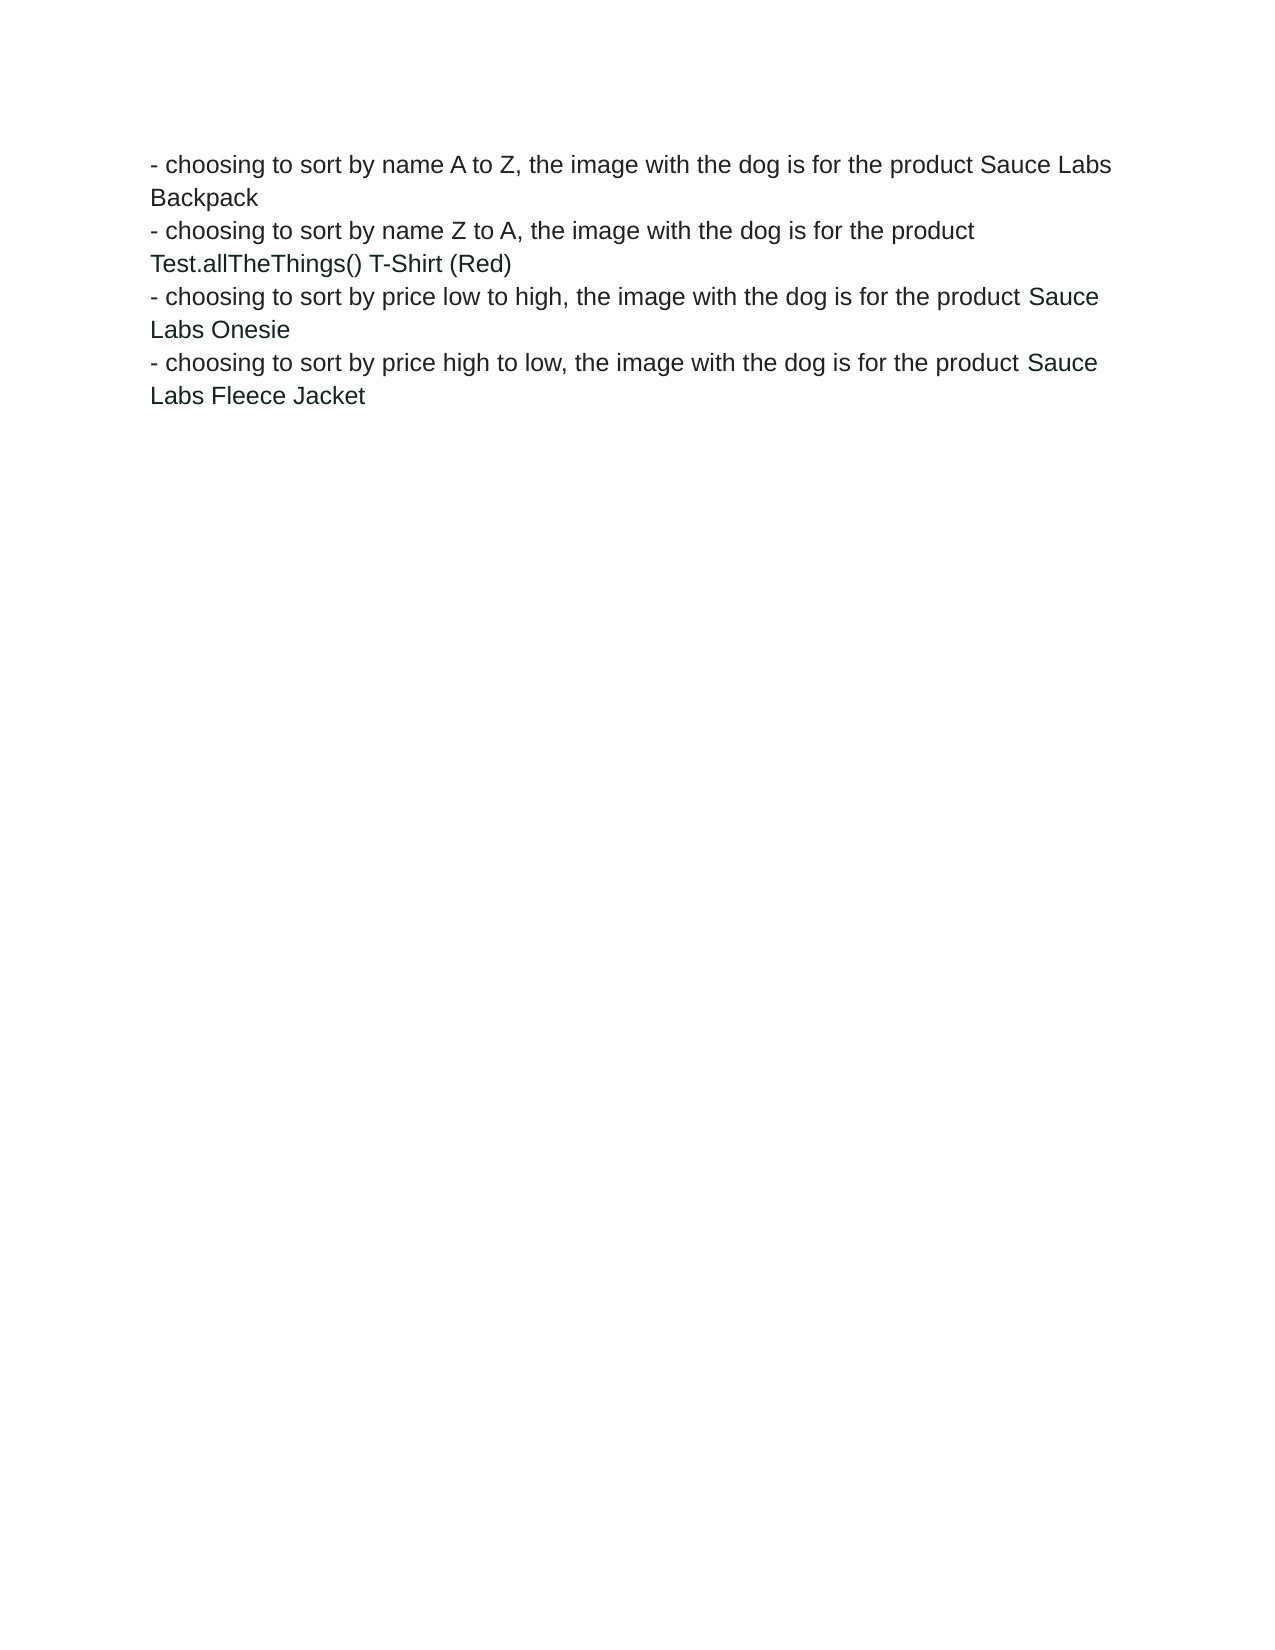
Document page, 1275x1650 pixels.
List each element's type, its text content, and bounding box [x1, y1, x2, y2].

text - choosing to sort by name A to Z, the image with the dog is for the product Sauce Labs Backpack [150, 150, 1125, 212]
text - choosing to sort by name Z to A, the image with the dog is for the product Test.allTheThings() T-Shirt (Red) [150, 216, 1125, 278]
text - choosing to sort by price high to low, the image with the dog is for the product Sauce Labs Fleece Jacket [150, 348, 1125, 410]
text - choosing to sort by price low to high, the image with the dog is for the product Sauce Labs Onesie [150, 282, 1125, 344]
